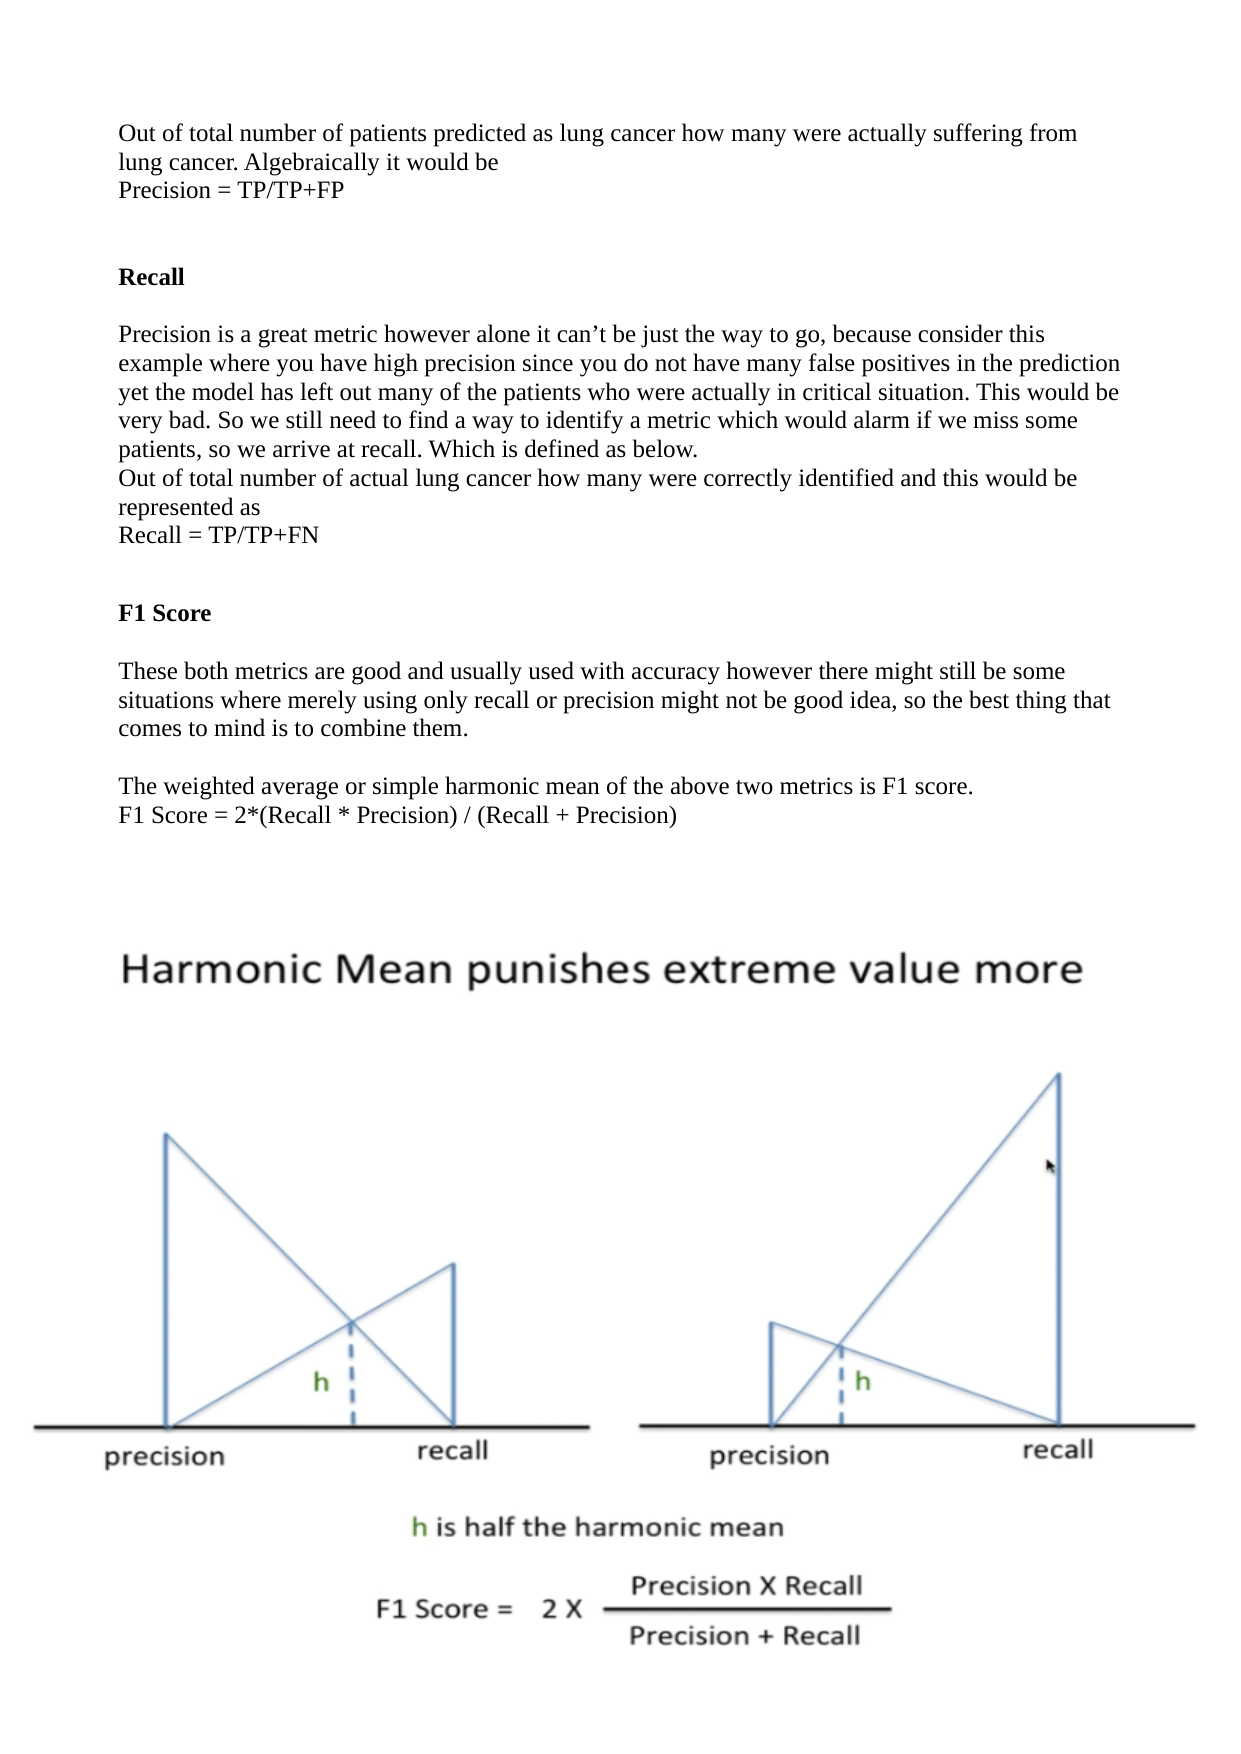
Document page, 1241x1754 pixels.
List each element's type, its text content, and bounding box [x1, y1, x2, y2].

text These both metrics are good and usually used with accuracy however there might still be some situations where merely using only recall or precision might not be good idea, so the best thing that comes to mind is to combine them. [118, 656, 1122, 742]
text Out of total number of actual lung cancer how many were correctly identified and this would be represented as [118, 463, 1122, 521]
text The weighted average or simple harmonic mean of the above two metrics is F1 score. [118, 771, 1122, 800]
text Precision is a great metric however alone it can’t be just the way to go, because consider this example where you have high precision since you do not have many false positives in the prediction yet the model has left out many of the patients who were actually in critical situation. This would be very bad. So we still need to find a way to identify a metric which would alarm if we miss some patients, so we arrive at recall. Which is defined as below. [118, 319, 1122, 463]
text F1 Score [118, 598, 1122, 627]
text Recall = TP/TP+FN [118, 521, 1122, 549]
picture [0, 866, 1241, 1687]
text Precision = TP/TP+FP [118, 176, 1122, 204]
text F1 Score = 2*(Recall * Precision) / (Recall + Precision) [118, 800, 1122, 828]
text Out of total number of patients predicted as lung cancer how many were actually suffering from lung cancer. Algebraically it would be [118, 118, 1122, 176]
text Recall [118, 262, 1122, 291]
